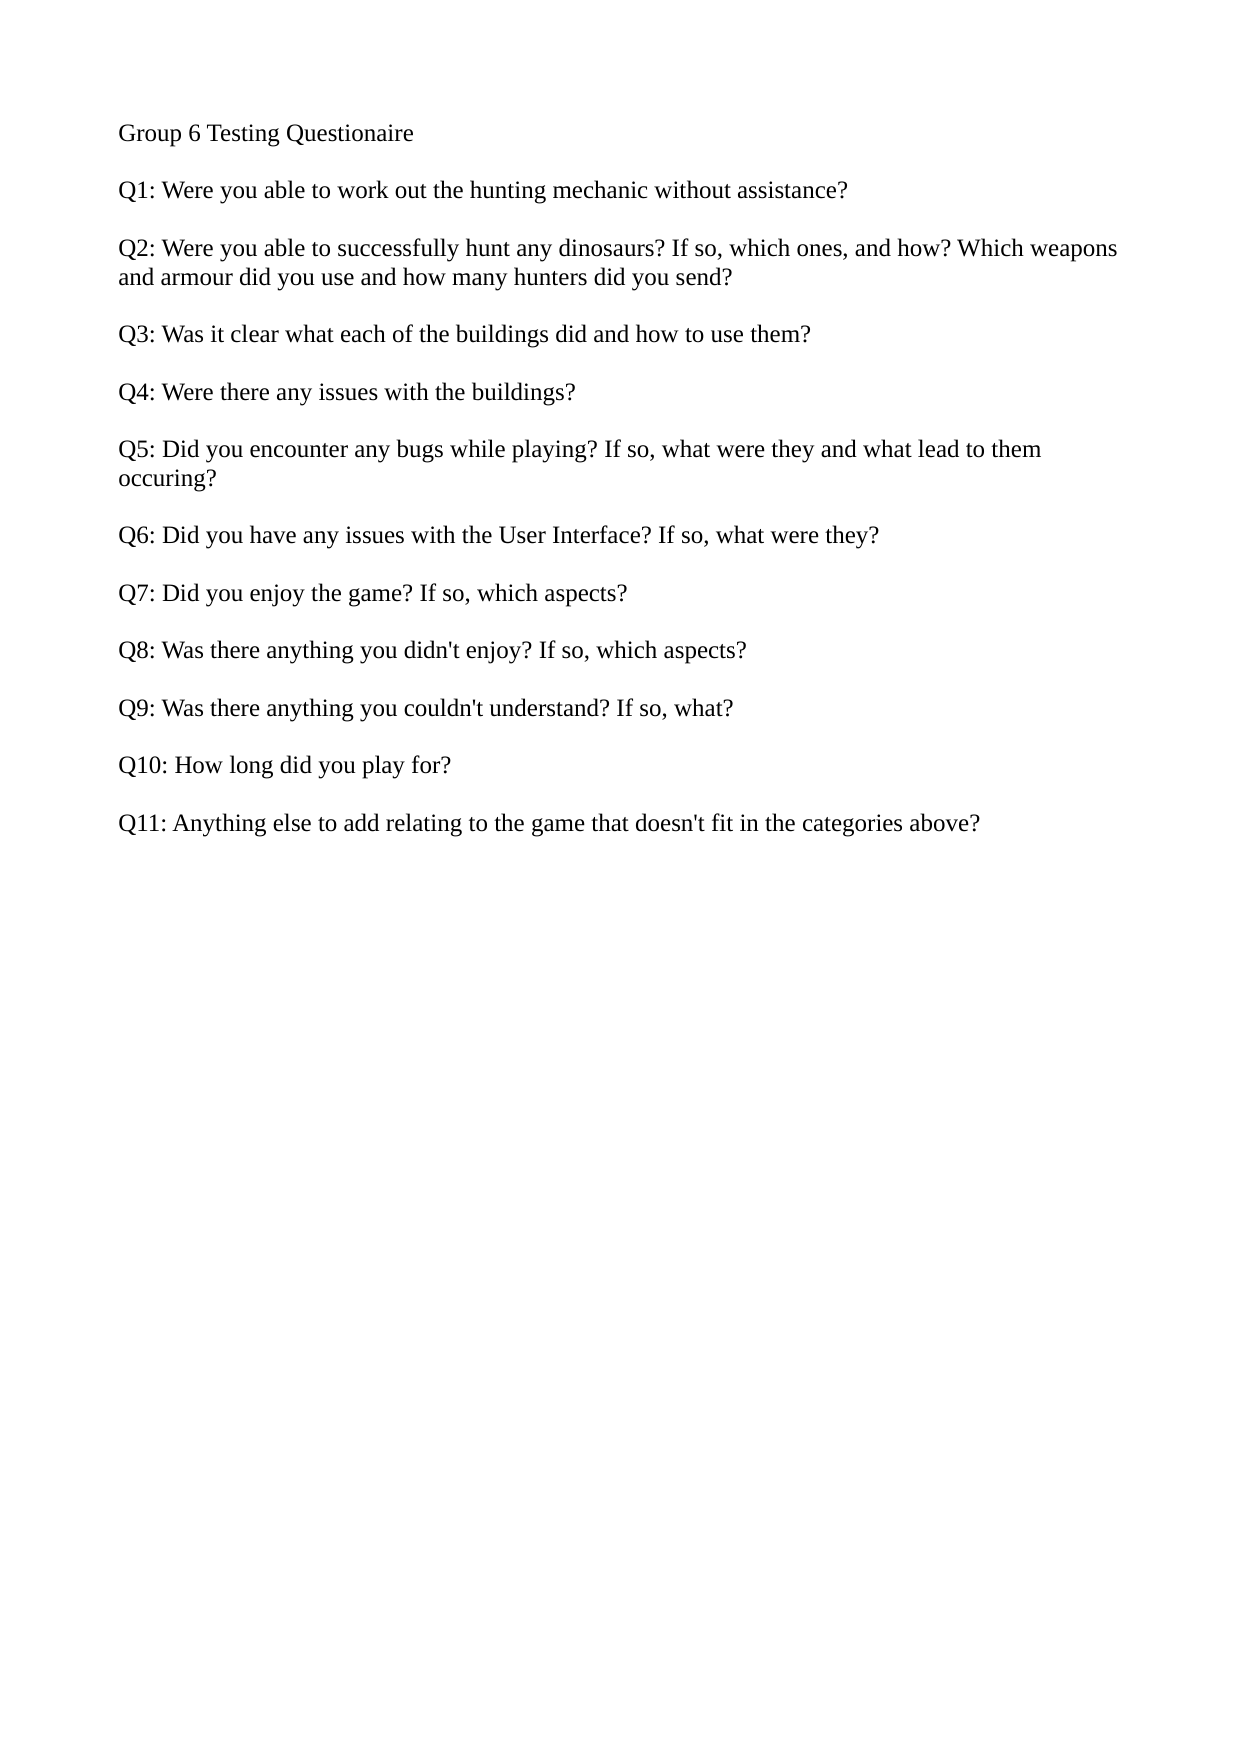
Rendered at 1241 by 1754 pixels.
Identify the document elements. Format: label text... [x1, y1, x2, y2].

text Q2: Were you able to successfully hunt any dinosaurs? If so, which ones, and how? Which weapons and armour did you use and how many hunters did you send? [118, 233, 1122, 291]
text Q3: Was it clear what each of the buildings did and how to use them? [118, 319, 1122, 348]
text Q7: Did you enjoy the game? If so, which aspects? [118, 578, 1122, 607]
text Group 6 Testing Questionaire [118, 118, 1122, 147]
text Q11: Anything else to add relating to the game that doesn't fit in the categories above? [118, 808, 1122, 837]
text Q9: Was there anything you couldn't understand? If so, what? [118, 693, 1122, 722]
text Q8: Was there anything you didn't enjoy? If so, which aspects? [118, 636, 1122, 664]
text Q5: Did you encounter any bugs while playing? If so, what were they and what lead to them occuring? [118, 434, 1122, 492]
text Q4: Were there any issues with the buildings? [118, 377, 1122, 406]
text Q10: How long did you play for? [118, 751, 1122, 779]
text Q1: Were you able to work out the hunting mechanic without assistance? [118, 176, 1122, 204]
text Q6: Did you have any issues with the User Interface? If so, what were they? [118, 521, 1122, 549]
